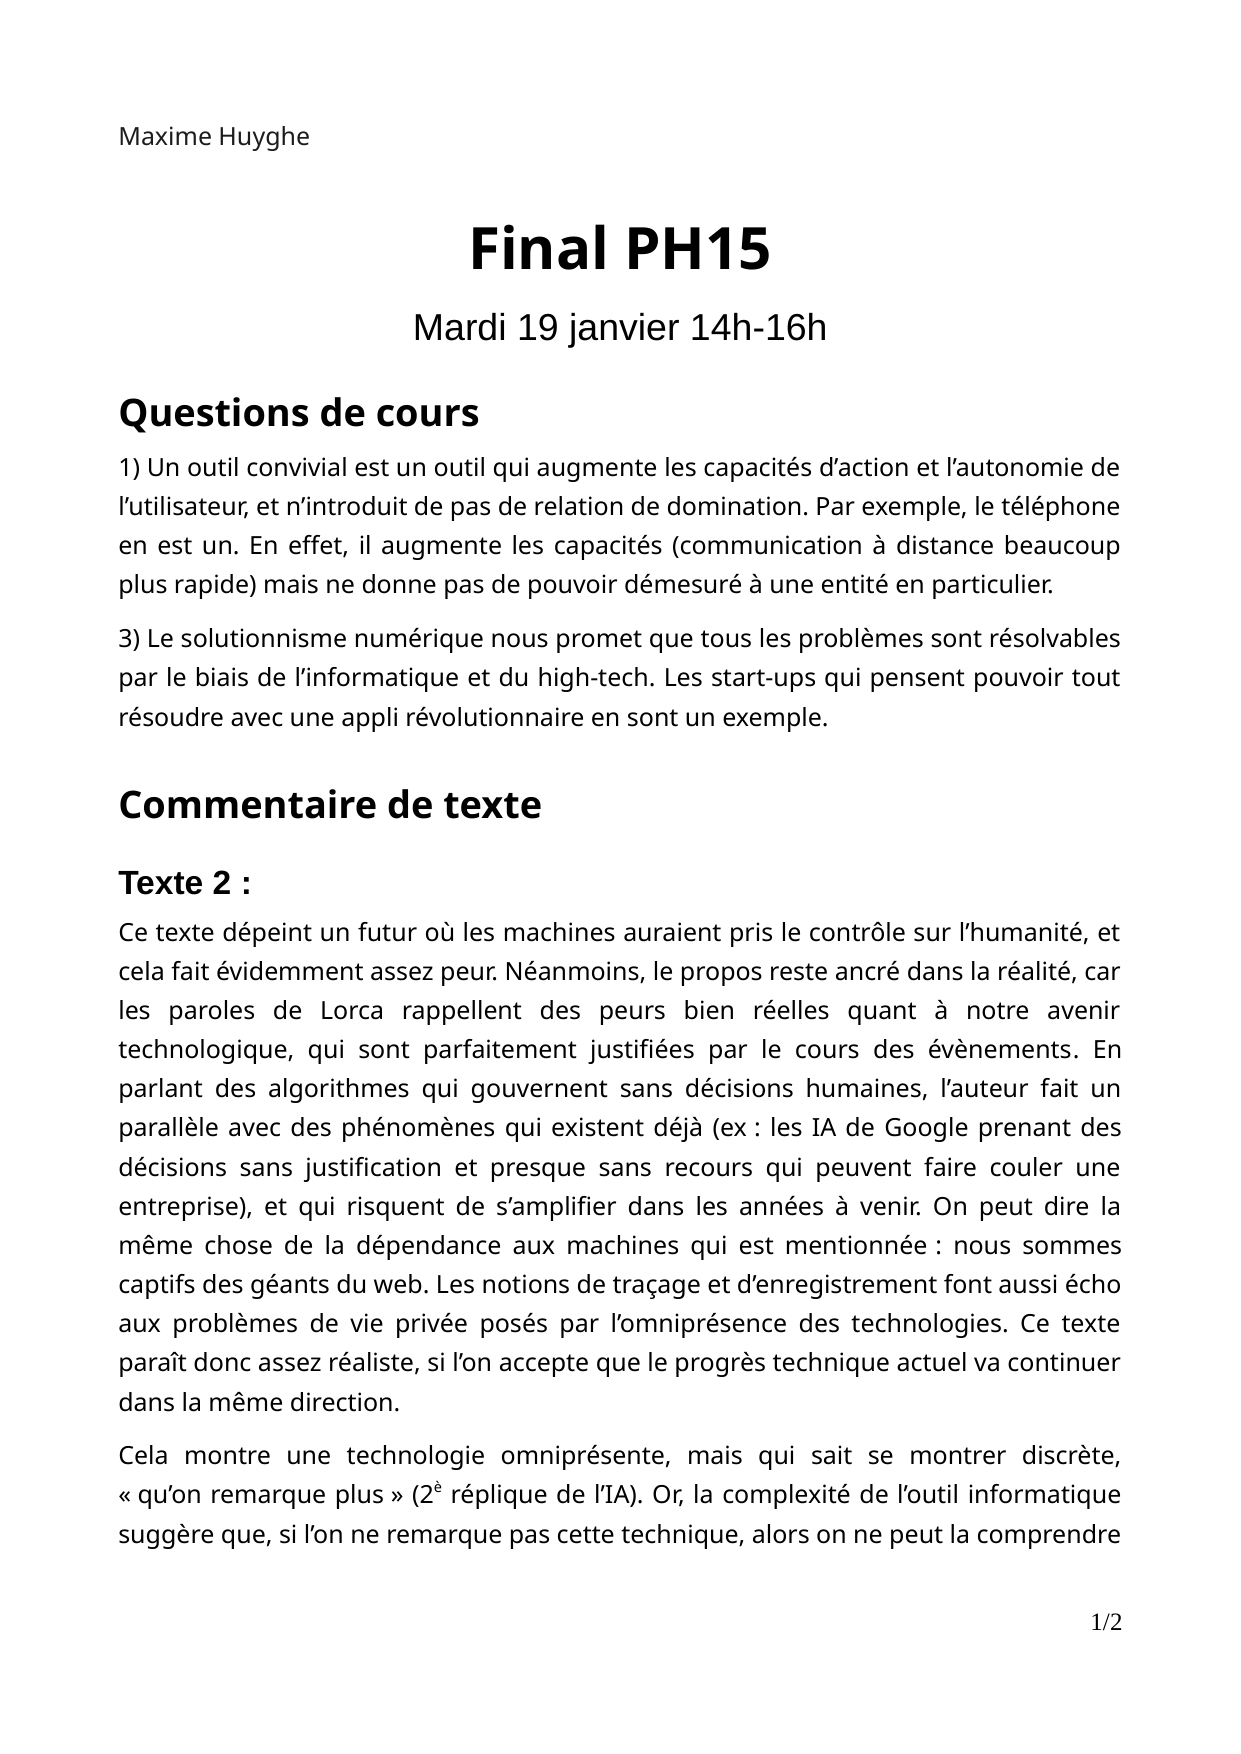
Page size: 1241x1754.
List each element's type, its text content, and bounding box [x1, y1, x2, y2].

subtitle Commentaire de texte [118, 778, 1122, 830]
text 1) Un outil convivial est un outil qui augmente les capacités d’action et l’autonomie de l’utilisateur, et n’introduit de pas de relation de domination. Par exemple, le téléphone en est un. En effet, il augmente les capacités (communication à distance beaucoup plus rapide) mais ne donne pas de pouvoir démesuré à une entité en particulier. [118, 450, 1122, 601]
subtitle Questions de cours [118, 386, 1122, 437]
title Final PH15 [118, 207, 1122, 286]
subtitle Texte 2 : [118, 863, 1122, 902]
subtitle Mardi 19 janvier 14h-16h [118, 305, 1122, 348]
text Ce texte dépeint un futur où les machines auraient pris le contrôle sur l’humanité, et cela fait évidemment assez peur. Néanmoins, le propos reste ancré dans la réalité, car les paroles de Lorca rappellent des peurs bien réelles quant à notre avenir technologique, qui sont parfaitement justifiées par le cours des évènements. En parlant des algorithmes qui gouvernent sans décisions humaines, l’auteur fait un parallèle avec des phénomènes qui existent déjà (ex : les IA de Google prenant des décisions sans justification et presque sans recours qui peuvent faire couler une entreprise), et qui risquent de s’amplifier dans les années à venir. On peut dire la même chose de la dépendance aux machines qui est mentionnée : nous sommes captifs des géants du web. Les notions de traçage et d’enregistrement font aussi écho aux problèmes de vie privée posés par l’omniprésence des technologies. Ce texte paraît donc assez réaliste, si l’on accepte que le progrès technique actuel va continuer dans la même direction. [118, 914, 1122, 1418]
text Cela montre une technologie omniprésente, mais qui sait se montrer discrète, « qu’on remarque plus » (2è réplique de l’IA). Or, la complexité de l’outil informatique suggère que, si l’on ne remarque pas cette technique, alors on ne peut la comprendre [118, 1438, 1122, 1550]
text 3) Le solutionnisme numérique nous promet que tous les problèmes sont résolvables par le biais de l’informatique et du high-tech. Les start-ups qui pensent pouvoir tout résoudre avec une appli révolutionnaire en sont un exemple. [118, 621, 1122, 733]
